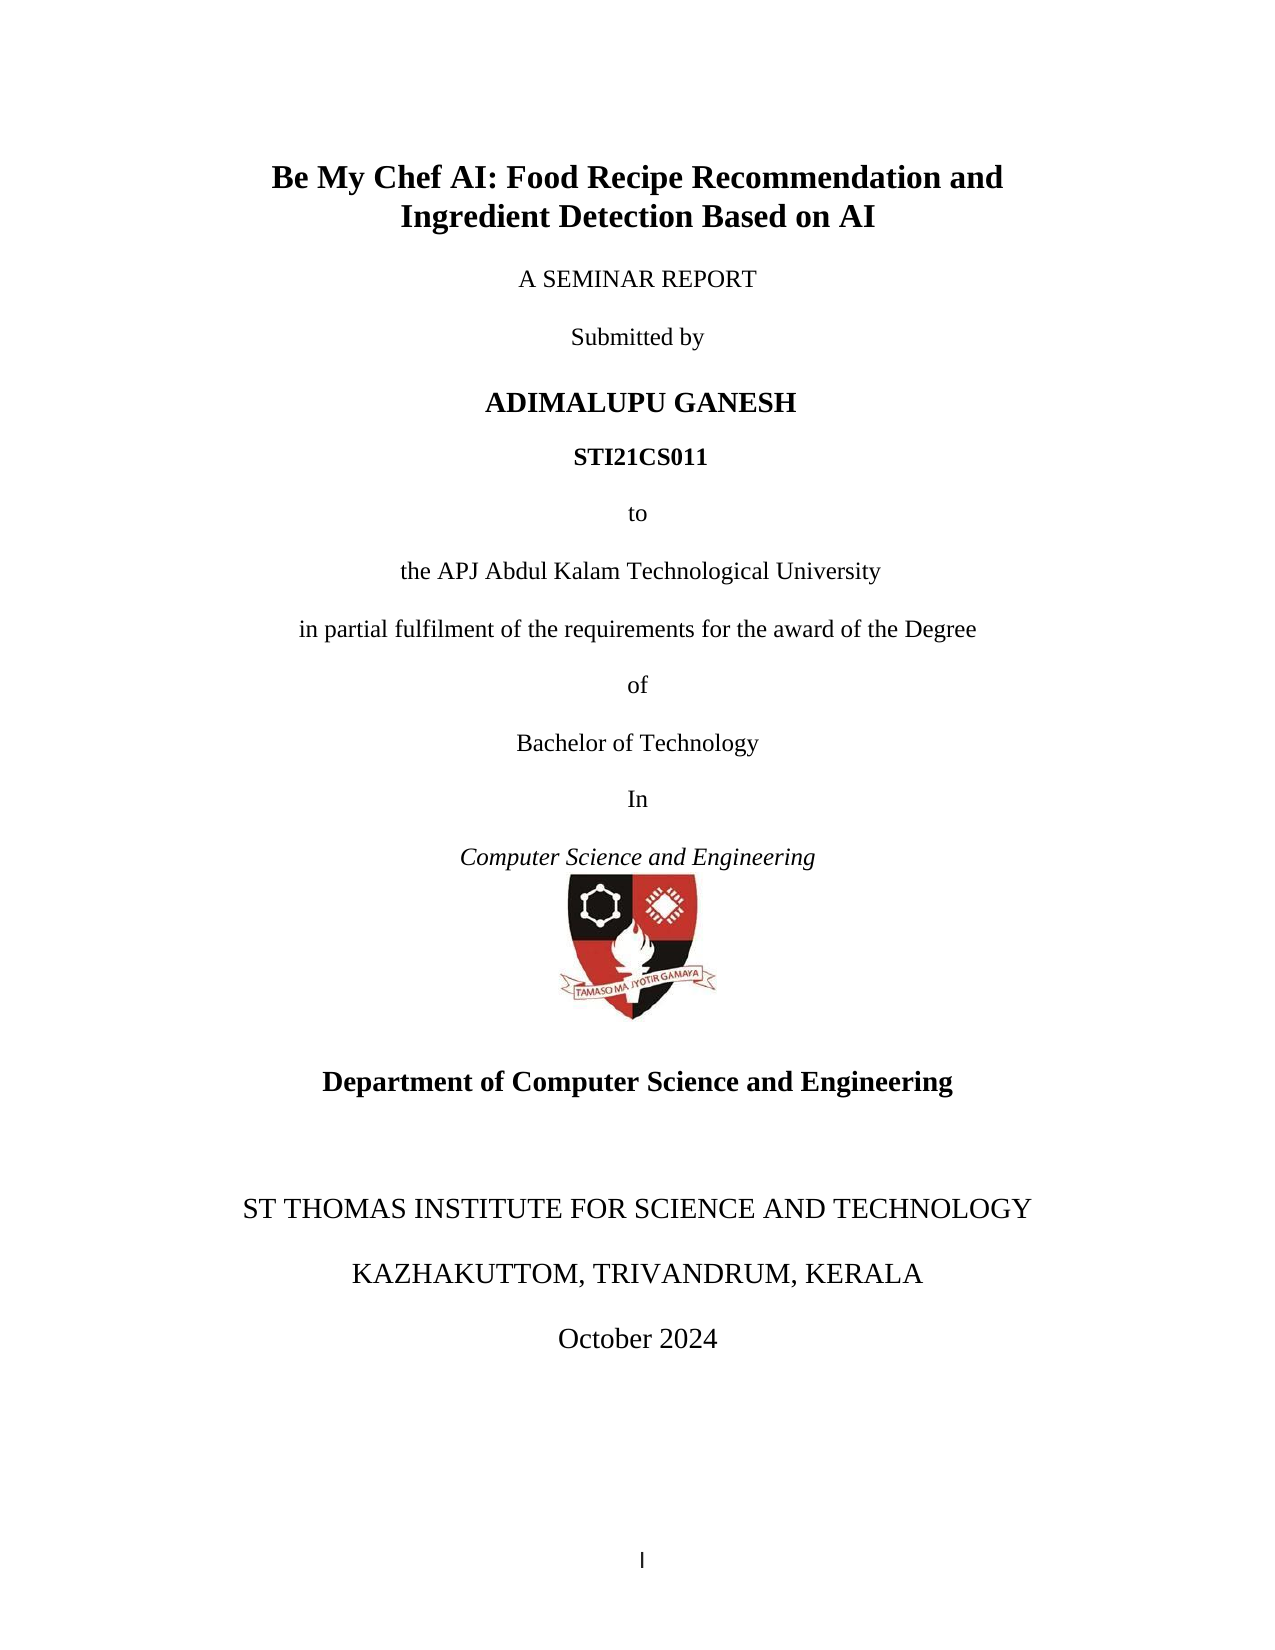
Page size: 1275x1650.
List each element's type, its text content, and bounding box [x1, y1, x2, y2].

text Bachelor of Technology [256, 728, 1019, 757]
text to [256, 498, 1019, 527]
text STI21CS011 [156, 442, 1125, 471]
text In [256, 784, 1019, 813]
picture [558, 872, 717, 1022]
text Computer Science and Engineering [150, 842, 1125, 871]
text October 2024 [150, 1321, 1125, 1355]
text Submitted by [256, 322, 1019, 351]
subtitle ADIMALUPU GANESH [156, 386, 1125, 419]
text of [256, 670, 1019, 699]
text A SEMINAR REPORT [256, 264, 1019, 292]
text the APJ Abdul Kalam Technological University [256, 556, 1025, 585]
text Be My Chef AI: Food Recipe Recommendation and Ingredient Detection Based on AI [256, 157, 1019, 234]
text KAZHAKUTTOM, TRIVANDRUM, KERALA [150, 1256, 1125, 1290]
text in partial fulfilment of the requirements for the award of the Degree [256, 614, 1019, 643]
subtitle Department of Computer Science and Engineering [156, 1064, 1119, 1097]
text ST THOMAS INSTITUTE FOR SCIENCE AND TECHNOLOGY [150, 1191, 1125, 1225]
